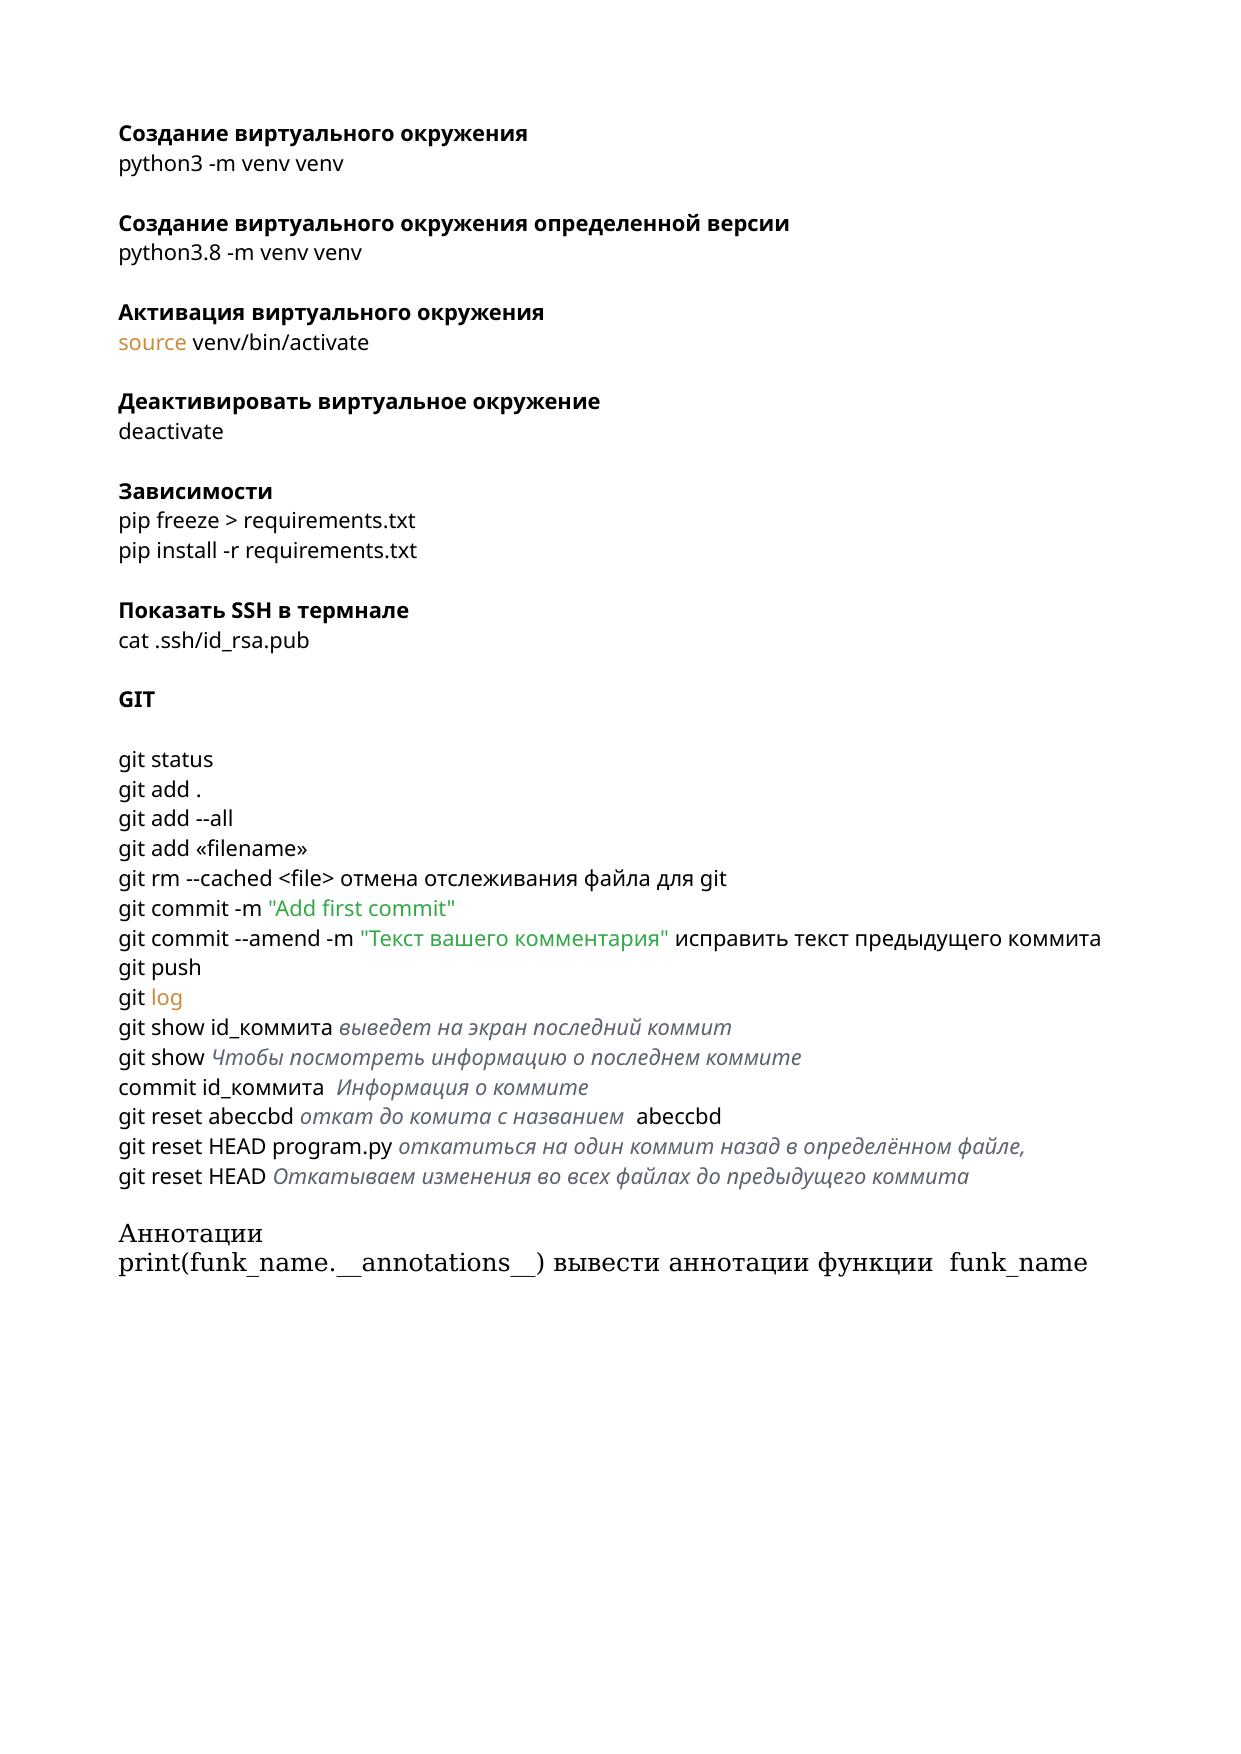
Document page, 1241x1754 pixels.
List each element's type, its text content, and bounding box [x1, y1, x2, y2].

text print(funk_name.__annotations__) вывести аннотации функции funk_name [118, 1248, 1122, 1278]
text git show id_коммита выведет на экран последний коммит [118, 1012, 1122, 1042]
text cat .ssh/id_rsa.pub [118, 624, 1122, 654]
text python3 -m venv venv [118, 148, 1122, 178]
text Создание виртуального окружения [118, 118, 1122, 148]
text git add . [118, 773, 1122, 803]
text Деактивировать виртуальное окружение [118, 386, 1122, 416]
text source venv/bin/activate [118, 327, 1122, 356]
text git reset abeccbd откат до комита с названием abeccbd [118, 1101, 1122, 1131]
text Показать SSH в термнале [118, 595, 1122, 624]
text Зависимости [118, 476, 1122, 505]
text git add «filename» [118, 833, 1122, 863]
text git status [118, 744, 1122, 773]
text git show Чтобы посмотреть информацию о последнем коммите [118, 1042, 1122, 1071]
text git commit -m "Add first commit" [118, 893, 1122, 922]
text git log [118, 982, 1122, 1012]
text Создание виртуального окружения определенной версии [118, 207, 1122, 237]
text сommit id_коммита Информация о коммите [118, 1071, 1122, 1101]
text git rm --cached <file> отмена отслеживания файла для git [118, 863, 1122, 893]
text pip freeze > requirements.txt [118, 505, 1122, 535]
text pip install -r requirements.txt [118, 535, 1122, 565]
text git reset HEAD program.py откатиться на один коммит назад в определённом файле, [118, 1131, 1122, 1161]
text git push [118, 952, 1122, 982]
text deactivate [118, 416, 1122, 446]
text GIT [118, 684, 1122, 714]
text python3.8 -m venv venv [118, 237, 1122, 267]
text git reset HEAD Откатываем изменения во всех файлах до предыдущего коммита [118, 1161, 1122, 1191]
text Аннотации [118, 1219, 1122, 1248]
text Активация виртуального окружения [118, 297, 1122, 327]
text git add --all [118, 803, 1122, 833]
text git commit --amend -m "Текст вашего комментария" исправить текст предыдущего коммита [118, 922, 1122, 952]
